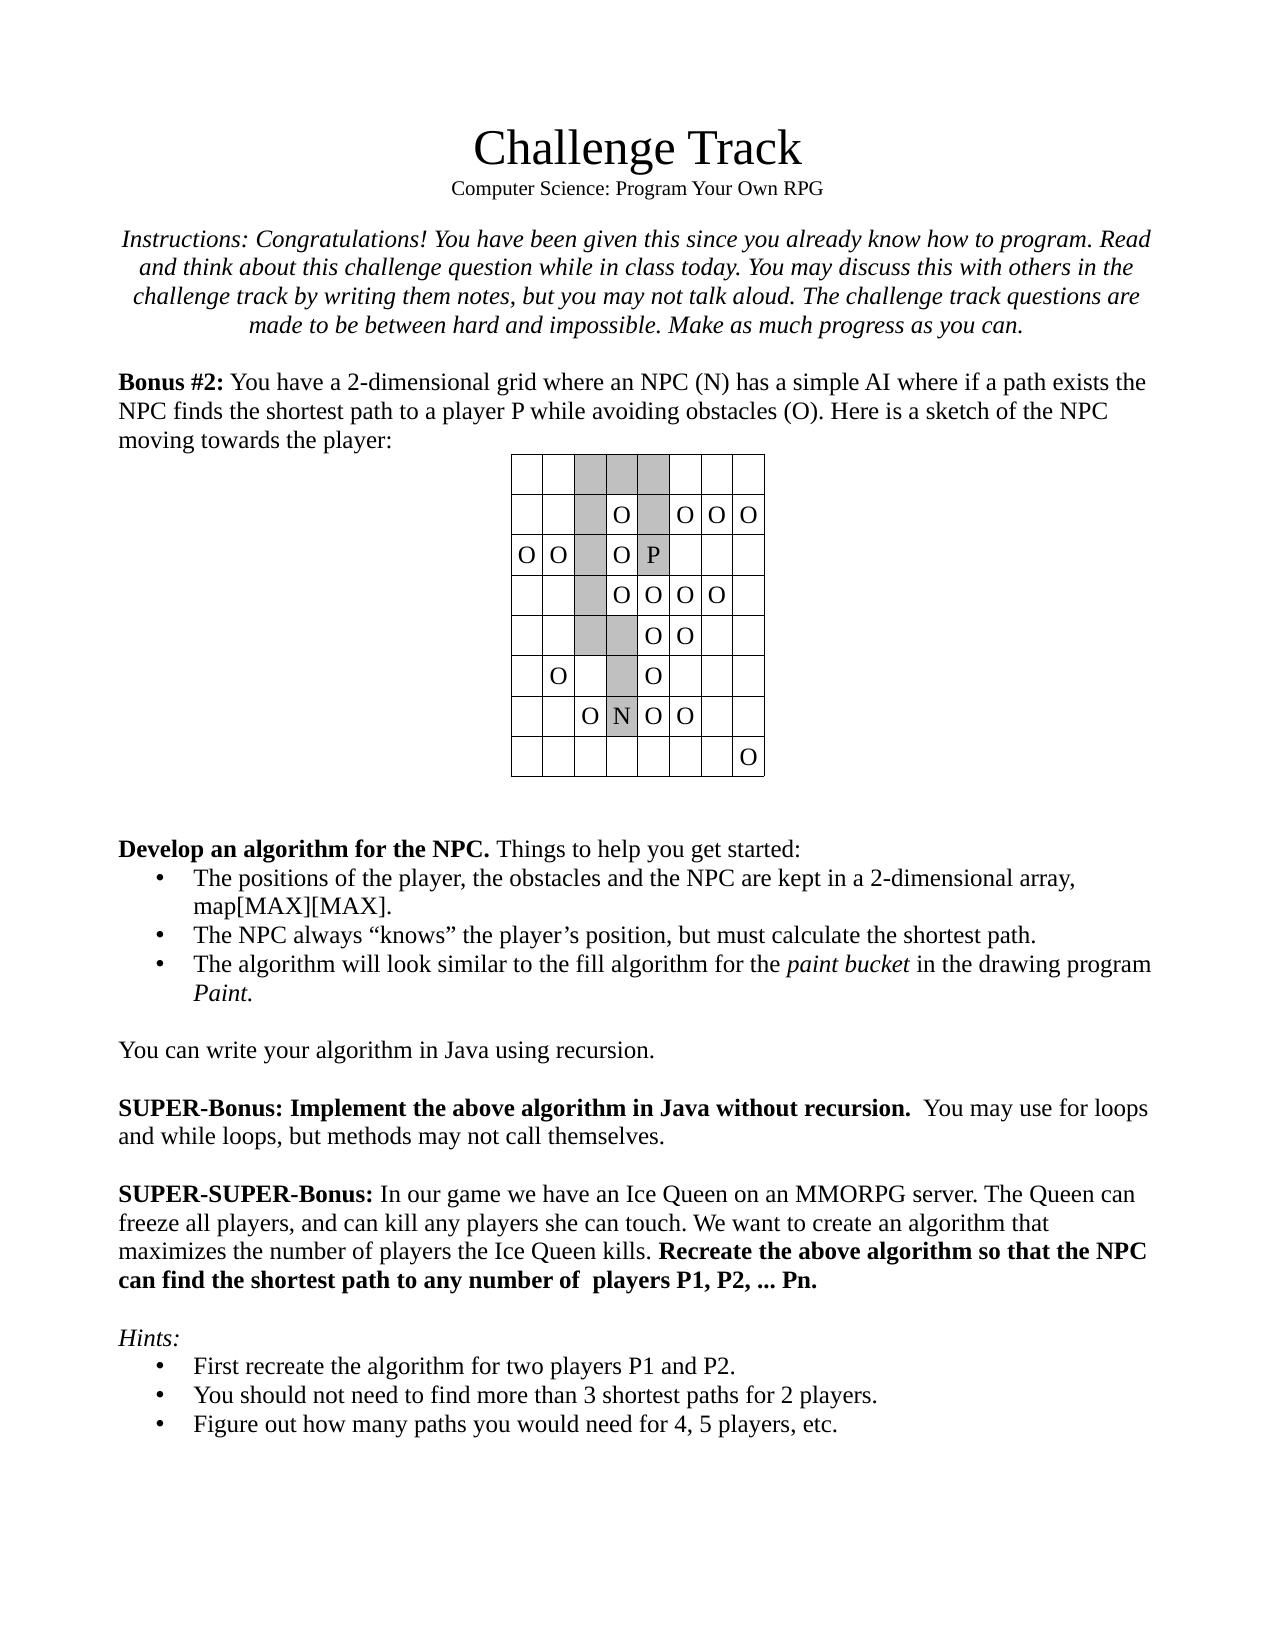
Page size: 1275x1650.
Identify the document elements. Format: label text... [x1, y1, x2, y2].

table_cell [702, 737, 732, 776]
table_cell O [702, 495, 732, 534]
table_cell [638, 737, 669, 776]
table_header [512, 455, 542, 494]
table_cell [575, 495, 606, 534]
table_cell O [733, 737, 764, 776]
table_cell [733, 535, 764, 575]
table_cell [670, 737, 701, 776]
table_cell [702, 656, 732, 696]
table_cell O [638, 697, 669, 736]
table_cell [702, 697, 732, 736]
table_cell O [702, 576, 732, 615]
text Computer Science: Program Your Own RPG [118, 176, 1157, 200]
text Challenge Track [118, 118, 1157, 176]
text You can write your algorithm in Java using recursion. [118, 1035, 1157, 1064]
table_cell [543, 737, 574, 776]
table_cell [543, 616, 574, 655]
table_cell O [638, 656, 669, 696]
table_cell [607, 616, 637, 655]
list You should not need to find more than 3 shortest paths for 2 players. [156, 1380, 1157, 1409]
table_cell [733, 576, 764, 615]
table_cell [575, 737, 606, 776]
table_cell O [670, 697, 701, 736]
table_cell [702, 535, 732, 575]
table_cell O [543, 535, 574, 575]
table_cell [733, 616, 764, 655]
list The algorithm will look similar to the fill algorithm for the paint bucket in the drawing program Paint. [156, 949, 1157, 1006]
text Instructions: Congratulations! You have been given this since you already know how to program. Read and think about this challenge question while in class today. You may discuss this with others in the challenge track by writing them notes, but you may not talk aloud. The challenge track questions are made to be between hard and impossible. Make as much progress as you can. [118, 224, 1157, 339]
table_cell [638, 495, 669, 534]
text SUPER-Bonus: Implement the above algorithm in Java without recursion. You may use for loops and while loops, but methods may not call themselves. [118, 1093, 1157, 1150]
table_cell [607, 656, 637, 696]
table_cell [575, 535, 606, 575]
table_cell [543, 697, 574, 736]
table_cell [670, 535, 701, 575]
list The positions of the player, the obstacles and the NPC are kept in a 2-dimensional array, map[MAX][MAX]. [156, 863, 1157, 920]
table_cell [512, 737, 542, 776]
table_cell O [575, 697, 606, 736]
table_cell O [670, 616, 701, 655]
table_cell O [512, 535, 542, 575]
list First recreate the algorithm for two players P1 and P2. [156, 1351, 1157, 1380]
table_cell O [607, 495, 637, 534]
table_cell O [638, 616, 669, 655]
text Bonus #2: You have a 2-dimensional grid where an NPC (N) has a simple AI where if a path exists the NPC finds the shortest path to a player P while avoiding obstacles (O). Here is a sketch of the NPC moving towards the player: [118, 367, 1157, 454]
table_header [543, 455, 574, 494]
table_cell [702, 616, 732, 655]
table_cell [512, 616, 542, 655]
table_header [575, 455, 606, 494]
table_cell O [670, 495, 701, 534]
list Figure out how many paths you would need for 4, 5 players, etc. [156, 1409, 1157, 1438]
table_cell [733, 697, 764, 736]
table_cell O [733, 495, 764, 534]
table_header [702, 455, 732, 494]
table_cell [543, 495, 574, 534]
table_cell N [607, 697, 637, 736]
list The NPC always “knows” the player’s position, but must calculate the shortest path. [156, 920, 1157, 949]
table_cell [512, 697, 542, 736]
table_cell O [670, 576, 701, 615]
table_cell O [638, 576, 669, 615]
table_cell [543, 576, 574, 615]
table_cell P [638, 535, 669, 575]
table_cell [512, 495, 542, 534]
table_header [607, 455, 637, 494]
table_header [670, 455, 701, 494]
text Hints: [118, 1323, 1157, 1351]
table_cell O [607, 535, 637, 575]
table_cell [575, 576, 606, 615]
table_cell O [543, 656, 574, 696]
table_cell [512, 576, 542, 615]
text Develop an algorithm for the NPC. Things to help you get started: [118, 834, 1157, 863]
table_cell [575, 616, 606, 655]
text SUPER-SUPER-Bonus: In our game we have an Ice Queen on an MMORPG server. The Queen can freeze all players, and can kill any players she can touch. We want to create an algorithm that maximizes the number of players the Ice Queen kills. Recreate the above algorithm so that the NPC can find the shortest path to any number of players P1, P2, ... Pn. [118, 1179, 1157, 1294]
table_cell [512, 656, 542, 696]
table_header [733, 455, 764, 494]
table_cell [575, 656, 606, 696]
table_header [638, 455, 669, 494]
table_cell [670, 656, 701, 696]
table_cell [607, 737, 637, 776]
table_cell O [607, 576, 637, 615]
table_cell [733, 656, 764, 696]
